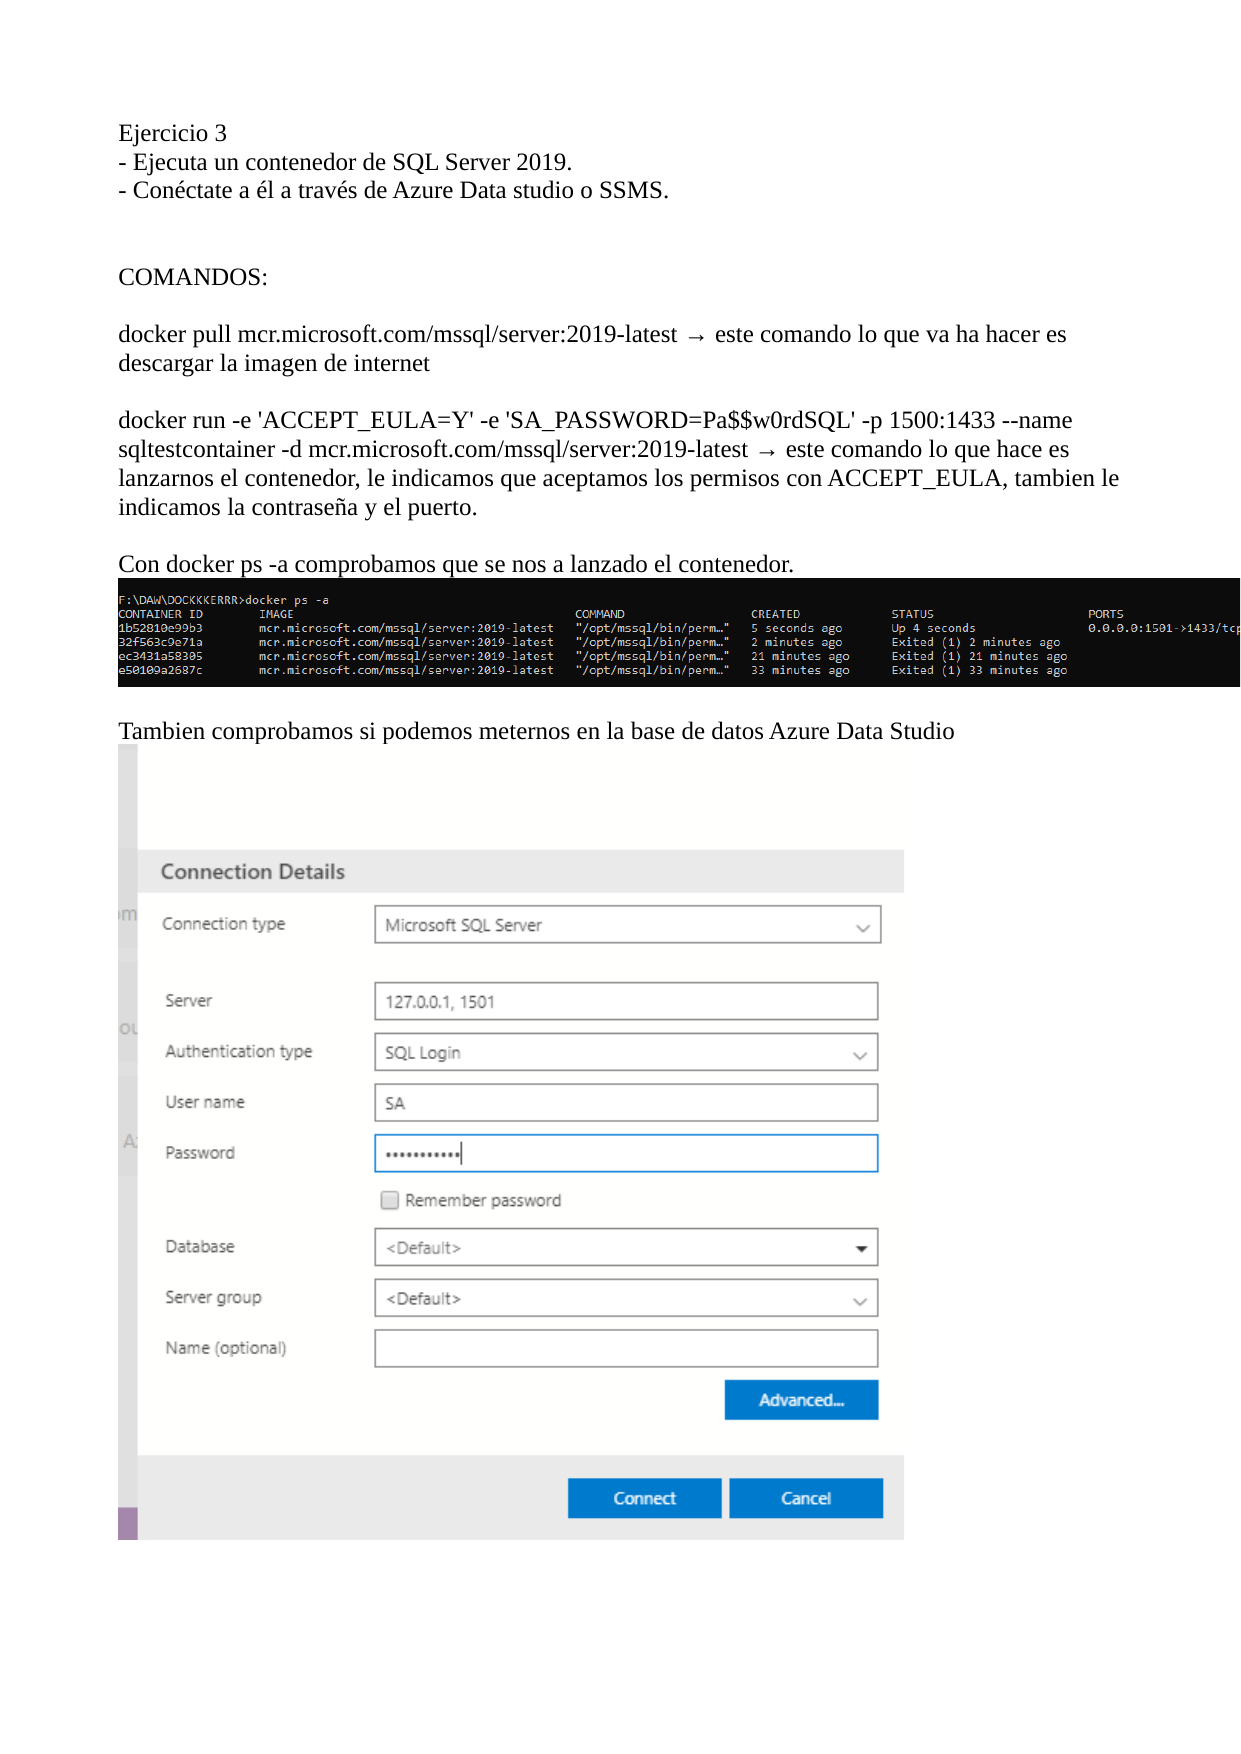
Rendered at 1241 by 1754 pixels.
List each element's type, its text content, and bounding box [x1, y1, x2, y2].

text docker pull mcr.microsoft.com/mssql/server:2019-latest → este comando lo que va ha hacer es descargar la imagen de internet [118, 319, 1122, 377]
text Tambien comprobamos si podemos meternos en la base de datos Azure Data Studio [118, 716, 1122, 744]
text COMANDOS: [118, 262, 1122, 291]
picture [118, 744, 905, 1540]
picture [118, 578, 1241, 687]
text Ejercicio 3 [118, 118, 1122, 147]
text docker run -e 'ACCEPT_EULA=Y' -e 'SA_PASSWORD=Pa$$w0rdSQL' -p 1500:1433 --name sqltestcontainer -d mcr.microsoft.com/mssql/server:2019-latest → este comando lo que hace es lanzarnos el contenedor, le indicamos que aceptamos los permisos con ACCEPT_EULA, tambien le indicamos la contraseña y el puerto. [118, 406, 1122, 521]
text - Conéctate a él a través de Azure Data studio o SSMS. [118, 176, 1122, 204]
text - Ejecuta un contenedor de SQL Server 2019. [118, 147, 1122, 176]
text Con docker ps -a comprobamos que se nos a lanzado el contenedor. [118, 549, 1122, 578]
